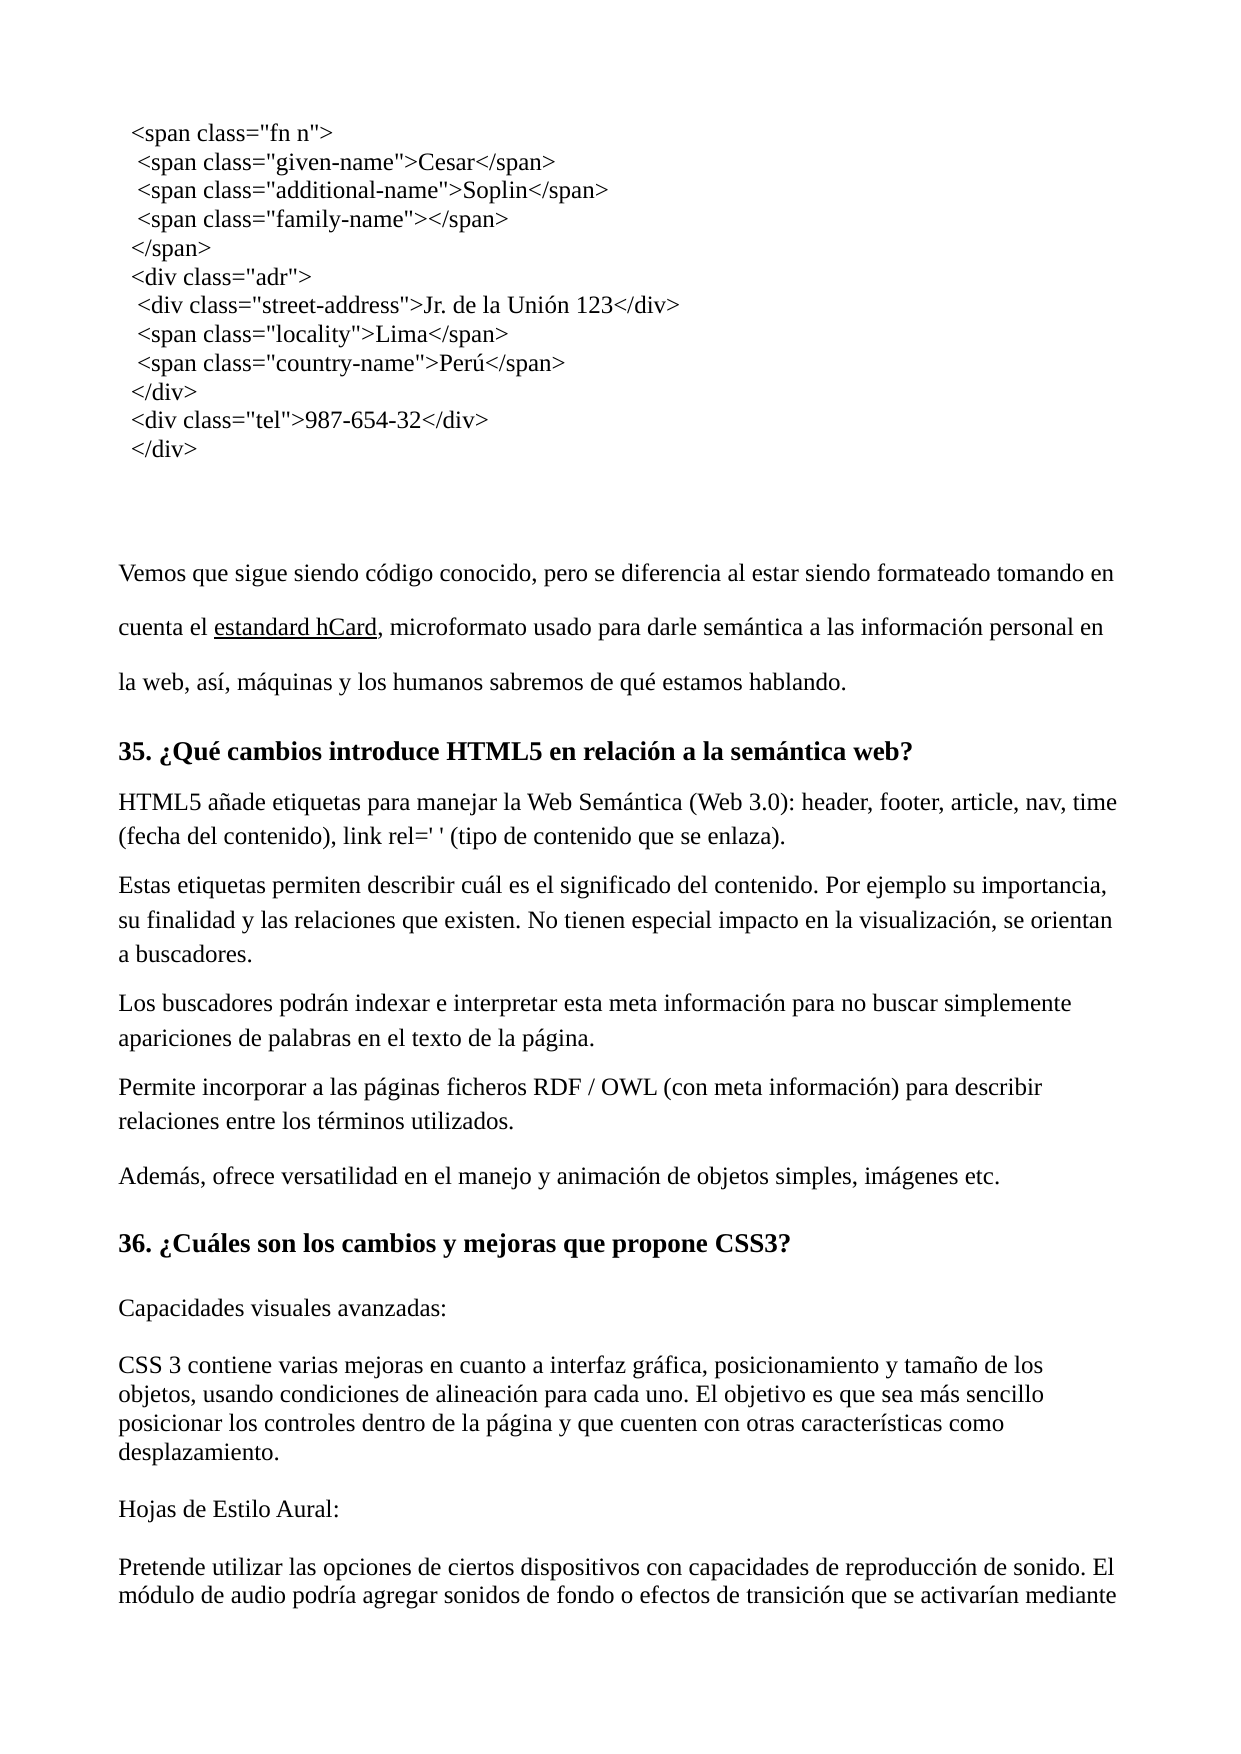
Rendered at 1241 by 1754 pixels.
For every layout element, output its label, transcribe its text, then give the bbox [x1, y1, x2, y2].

text Hojas de Estilo Aural: [118, 1494, 1122, 1523]
text <div class="adr"> [118, 262, 1122, 291]
text Estas etiquetas permiten describir cuál es el significado del contenido. Por ejemplo su importancia, su finalidad y las relaciones que existen. No tienen especial impacto en la visualización, se orientan a buscadores. [118, 870, 1122, 968]
text CSS 3 contiene varias mejoras en cuanto a interfaz gráfica, posicionamiento y tamaño de los objetos, usando condiciones de alineación para cada uno. El objetivo es que sea más sencillo posicionar los controles dentro de la página y que cuenten con otras características como desplazamiento. [118, 1350, 1122, 1465]
list Además, ofrece versatilidad en el manejo y animación de objetos simples, imágenes etc. [118, 1155, 1122, 1190]
text Vemos que sigue siendo código conocido, pero se diferencia al estar siendo formateado tomando en cuenta el estandard hCard, microformato usado para darle semántica a las información personal en la web, así, máquinas y los humanos sabremos de qué estamos hablando. [118, 532, 1122, 696]
text 35. ¿Qué cambios introduce HTML5 en relación a la semántica web? [118, 735, 1122, 766]
text <div class="street-address">Jr. de la Unión 123</div> [118, 291, 1122, 319]
text HTML5 añade etiquetas para manejar la Web Semántica (Web 3.0): header, footer, article, nav, time (fecha del contenido), link rel=' ' (tipo de contenido que se enlaza). [118, 787, 1122, 850]
text </span> [118, 233, 1122, 262]
text 36. ¿Cuáles son los cambios y mejoras que propone CSS3? [118, 1224, 1122, 1258]
text <span class="additional-name">Soplin</span> [118, 176, 1122, 204]
text <span class="locality">Lima</span> [118, 319, 1122, 348]
text </div> [118, 377, 1122, 406]
text <span class="country-name">Perú</span> [118, 348, 1122, 377]
text Los buscadores podrán indexar e interpretar esta meta información para no buscar simplemente apariciones de palabras en el texto de la página. [118, 988, 1122, 1051]
text </div> [118, 434, 1122, 463]
text <span class="family-name"></span> [118, 204, 1122, 233]
text <span class="fn n"> [118, 118, 1122, 147]
text Capacidades visuales avanzadas: [118, 1293, 1122, 1322]
text Permite incorporar a las páginas ficheros RDF / OWL (con meta información) para describir relaciones entre los términos utilizados. [118, 1072, 1122, 1135]
text Pretende utilizar las opciones de ciertos dispositivos con capacidades de reproducción de sonido. El módulo de audio podría agregar sonidos de fondo o efectos de transición que se activarían mediante [118, 1552, 1122, 1609]
text <div class="tel">987-654-32</div> [118, 406, 1122, 434]
text <span class="given-name">Cesar</span> [118, 147, 1122, 176]
